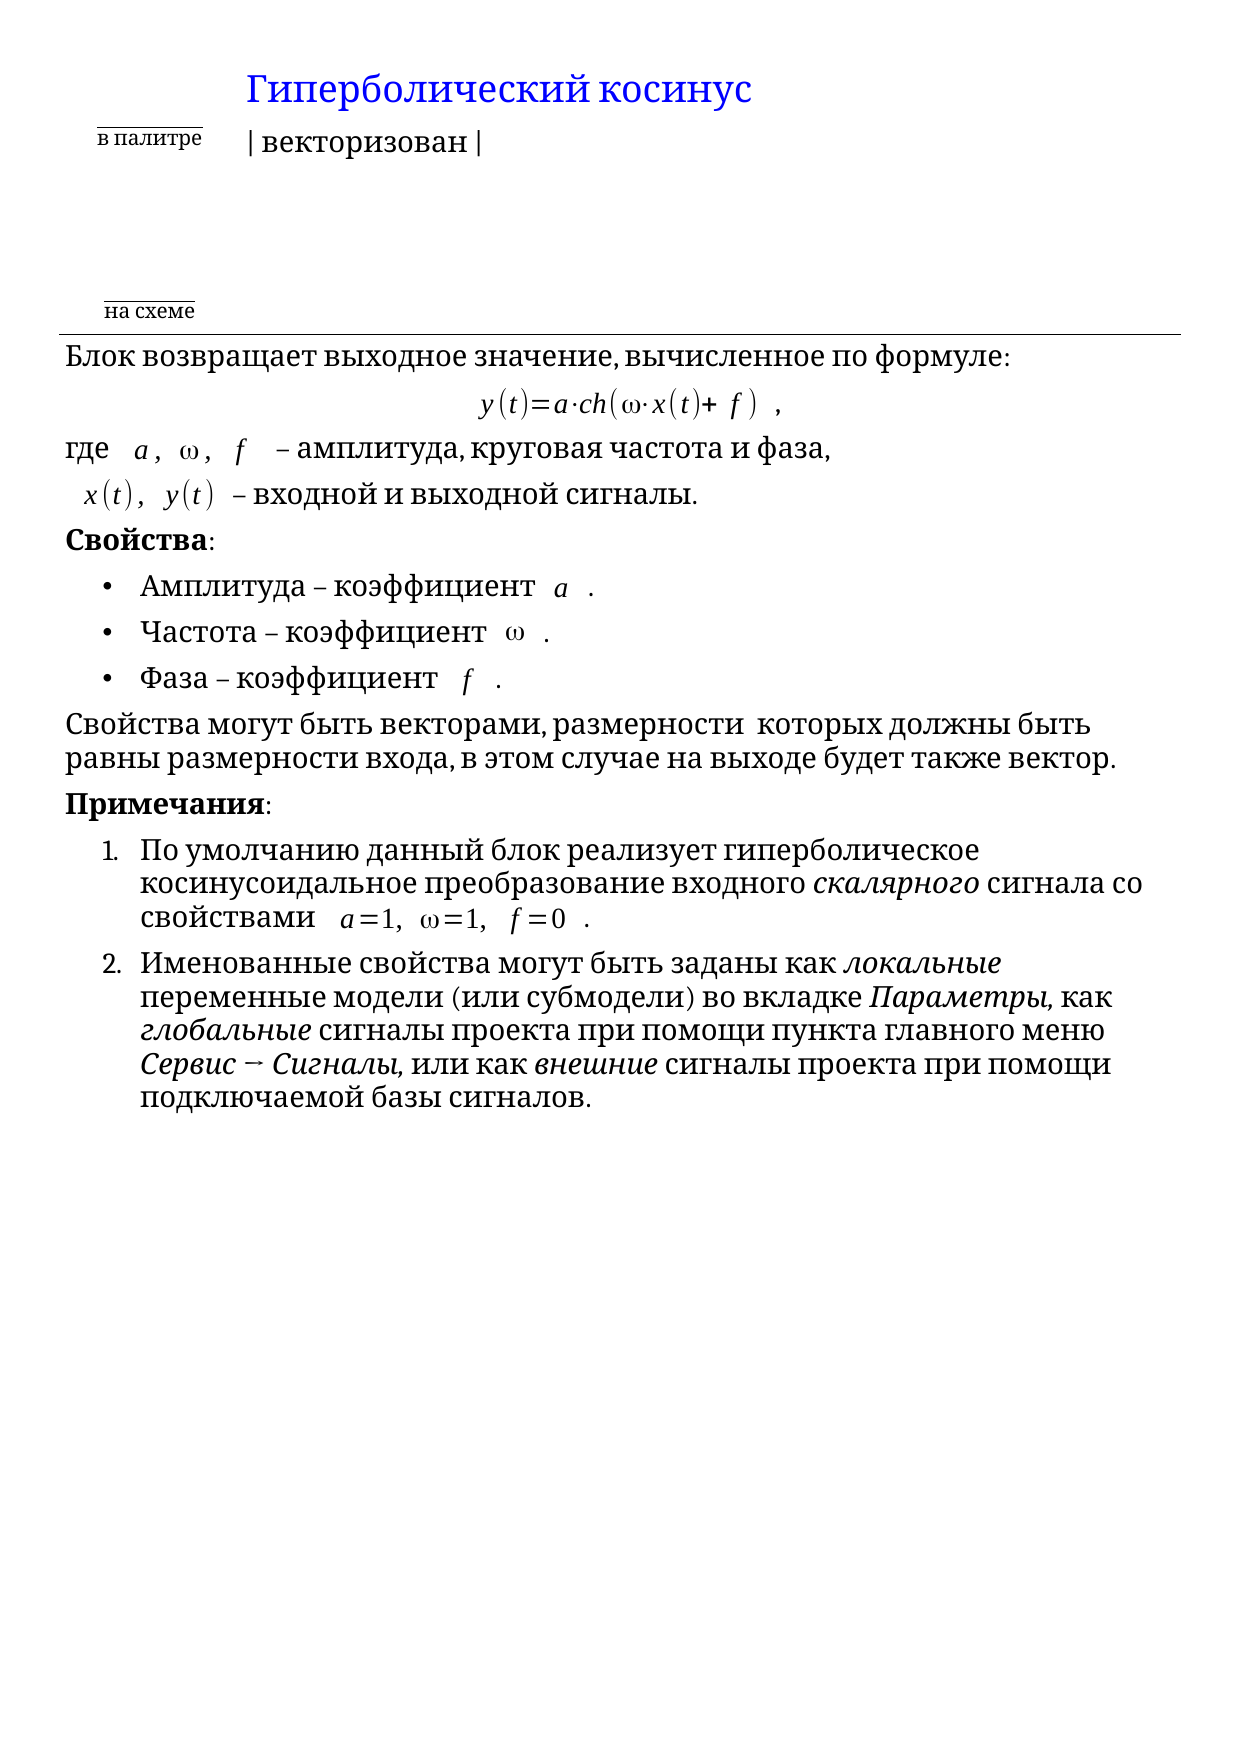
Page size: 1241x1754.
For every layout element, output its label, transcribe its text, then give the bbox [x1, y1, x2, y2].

table_cell в палитре [59, 121, 240, 178]
table_header Гиперболический косинус [240, 59, 1181, 121]
table_cell [59, 178, 240, 294]
table_cell [240, 178, 1181, 294]
table_cell Блок возвращает выходное значение, вычисленное по формуле: , где – амплитуда, круговая частота и фаза, – входной и выходной сигналы. Свойства: Амплитуда – коэффициент. Частота – коэффициент. Фаза – коэффициент. Свойства могут быть векторами, размерности которых должны быть равны размерности входа, в этом случае на выходе будет также вектор. Примечания: По умолчанию данный блок реализует гиперболическое косинусоидальное преобразование входного скалярного сигнала со свойствами . Именованные свойства могут быть заданы как локальные переменные модели (или субмодели) во вкладке Параметры, как глобальные сигналы проекта при помощи пункта главного меню Сервис → Сигналы, или как внешние сигналы проекта при помощи подключаемой базы сигналов. [59, 335, 1181, 1133]
table_cell на схеме [59, 294, 240, 334]
table_cell [240, 294, 1181, 334]
table_header [59, 59, 240, 121]
table_cell | векторизован | [240, 121, 1181, 178]
